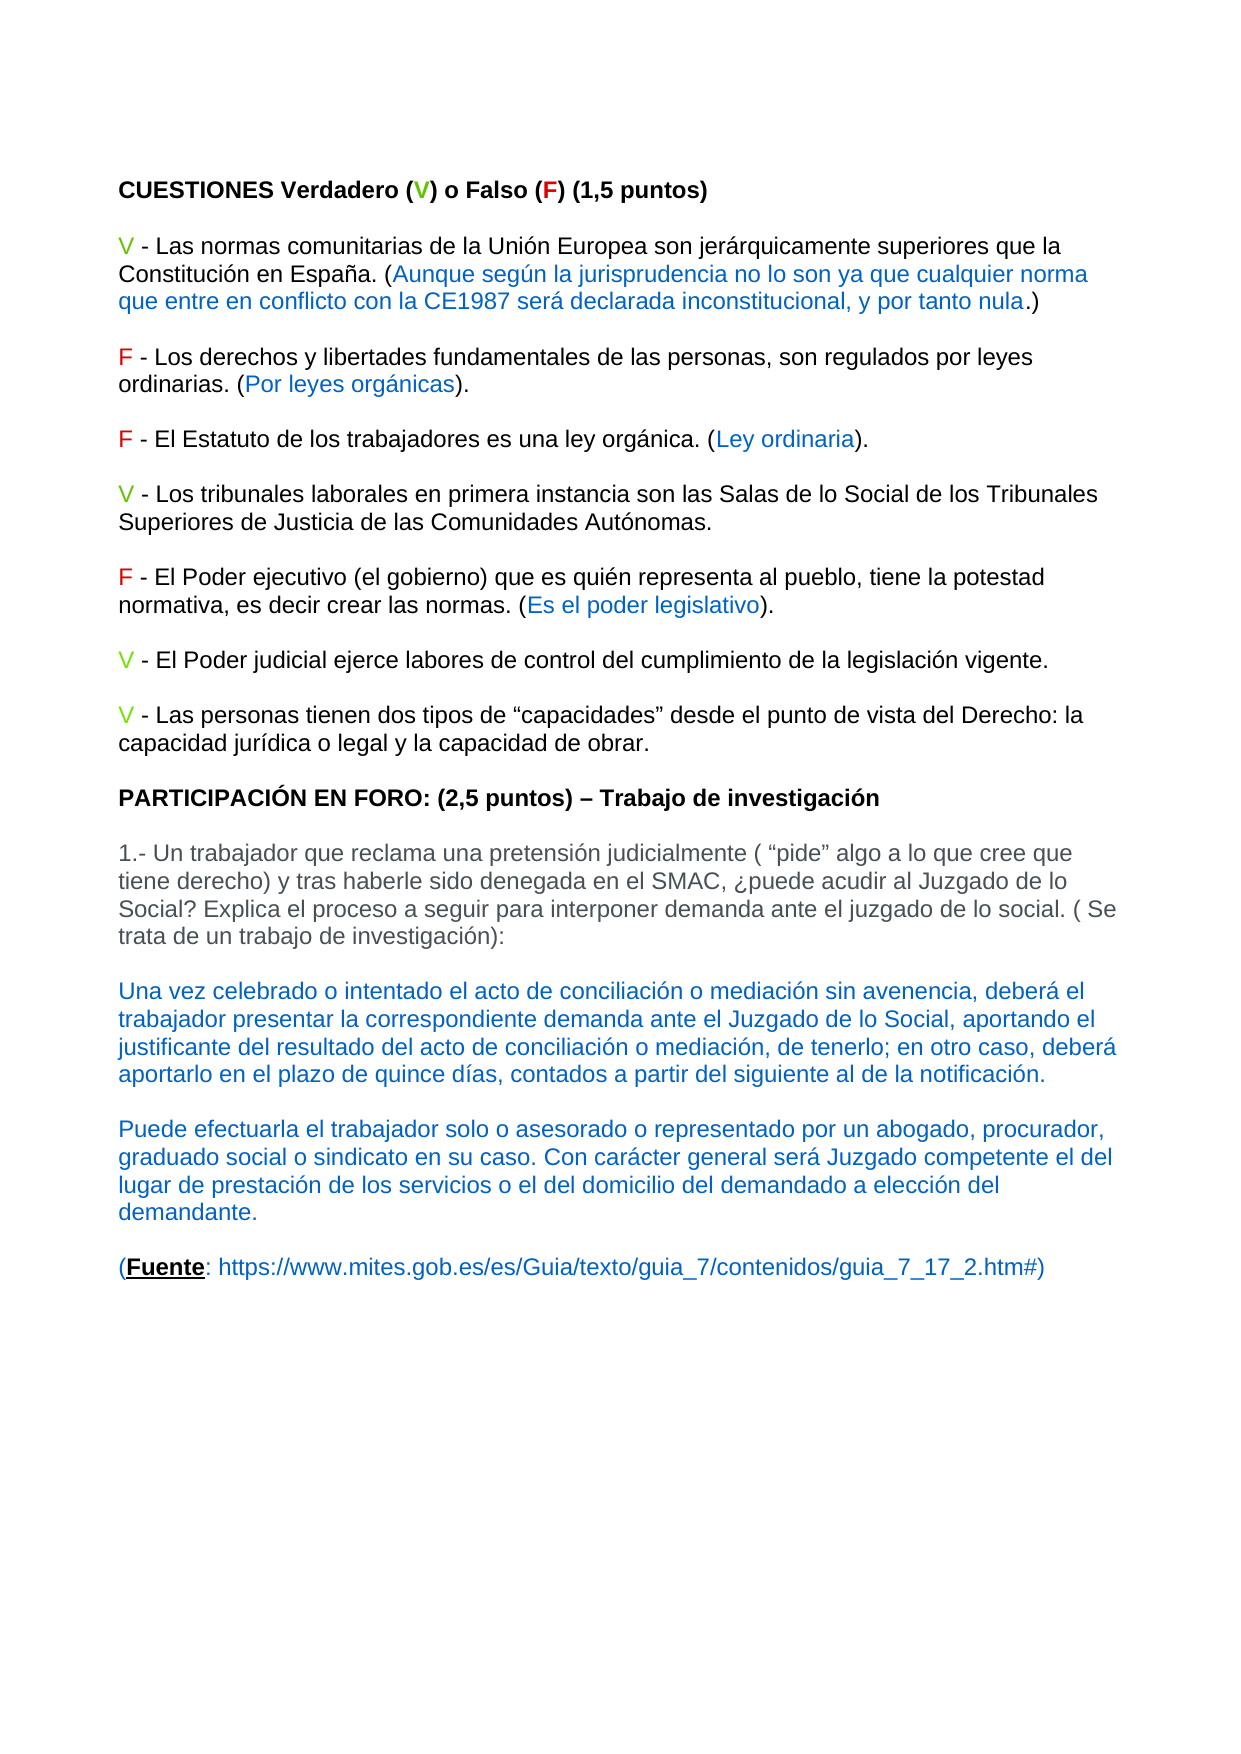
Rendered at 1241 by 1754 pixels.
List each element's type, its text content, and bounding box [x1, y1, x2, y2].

text 1.- Un trabajador que reclama una pretensión judicialmente ( “pide” algo a lo que cree que tiene derecho) y tras haberle sido denegada en el SMAC, ¿puede acudir al Juzgado de lo Social? Explica el proceso a seguir para interponer demanda ante el juzgado de lo social. ( Se trata de un trabajo de investigación): [118, 839, 1122, 950]
text F - Los derechos y libertades fundamentales de las personas, son regulados por leyes ordinarias. (Por leyes orgánicas). [118, 342, 1122, 398]
text F - El Poder ejecutivo (el gobierno) que es quién representa al pueblo, tiene la potestad normativa, es decir crear las normas. (Es el poder legislativo). [118, 563, 1122, 618]
text (Fuente: https://www.mites.gob.es/es/Guia/texto/guia_7/contenidos/guia_7_17_2.htm#) [118, 1253, 1122, 1281]
text V - Las personas tienen dos tipos de “capacidades” desde el punto de vista del Derecho: la capacidad jurídica o legal y la capacidad de obrar. [118, 701, 1122, 756]
text F - El Estatuto de los trabajadores es una ley orgánica. (Ley ordinaria). [118, 425, 1122, 453]
text V - El Poder judicial ejerce labores de control del cumplimiento de la legislación vigente. [118, 646, 1122, 674]
text V - Las normas comunitarias de la Unión Europea son jerárquicamente superiores que la Constitución en España. (Aunque según la jurisprudencia no lo son ya que cualquier norma que entre en conflicto con la CE1987 será declarada inconstitucional, y por tanto nula.) [118, 232, 1122, 315]
text PARTICIPACIÓN EN FORO: (2,5 puntos) – Trabajo de investigación [118, 784, 1122, 839]
text Una vez celebrado o intentado el acto de conciliación o mediación sin avenencia, deberá el trabajador presentar la correspondiente demanda ante el Juzgado de lo Social, aportando el justificante del resultado del acto de conciliación o mediación, de tenerlo; en otro caso, deberá aportarlo en el plazo de quince días, contados a partir del siguiente al de la notificación. [118, 977, 1122, 1088]
text CUESTIONES Verdadero (V) o Falso (F) (1,5 puntos) [118, 176, 1122, 232]
text Puede efectuarla el trabajador solo o asesorado o representado por un abogado, procurador, graduado social o sindicato en su caso. Con carácter general será Juzgado competente el del lugar de prestación de los servicios o el del domicilio del demandado a elección del demandante. [118, 1115, 1122, 1226]
text V - Los tribunales laborales en primera instancia son las Salas de lo Social de los Tribunales Superiores de Justicia de las Comunidades Autónomas. [118, 480, 1122, 536]
